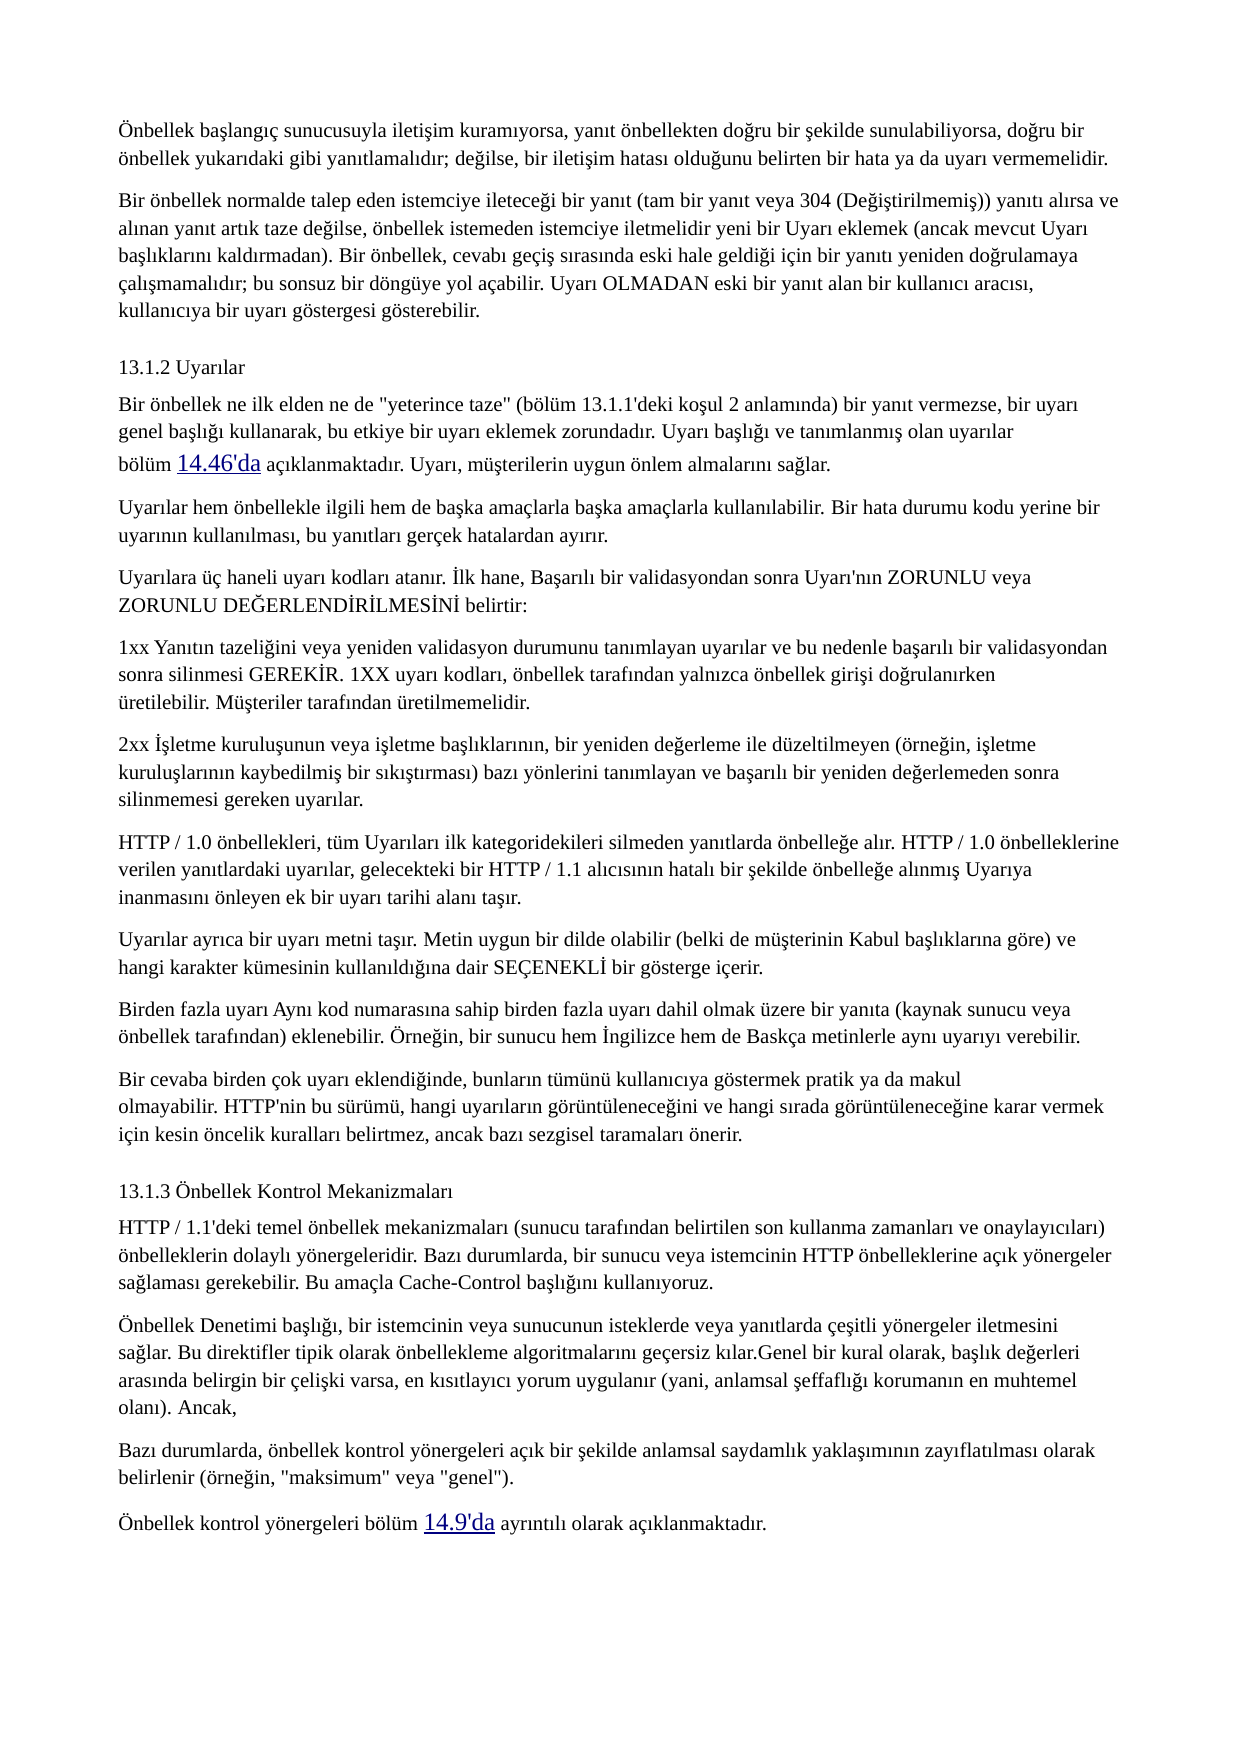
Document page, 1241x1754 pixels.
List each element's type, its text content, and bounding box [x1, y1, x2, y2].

text Bir cevaba birden çok uyarı eklendiğinde, bunların tümünü kullanıcıya göstermek pratik ya da makul olmayabilir. HTTP'nin bu sürümü, hangi uyarıların görüntüleneceğini ve hangi sırada görüntüleneceğine karar vermek için kesin öncelik kuralları belirtmez, ancak bazı sezgisel taramaları önerir. [118, 1067, 1122, 1146]
text HTTP / 1.1'deki temel önbellek mekanizmaları (sunucu tarafından belirtilen son kullanma zamanları ve onaylayıcıları) önbelleklerin dolaylı yönergeleridir. Bazı durumlarda, bir sunucu veya istemcinin HTTP önbelleklerine açık yönergeler sağlaması gerekebilir. Bu amaçla Cache-Control başlığını kullanıyoruz. [118, 1215, 1122, 1294]
text Uyarılara üç haneli uyarı kodları atanır. İlk hane, Başarılı bir validasyondan sonra Uyarı'nın ZORUNLU veya ZORUNLU DEĞERLENDİRİLMESİNİ belirtir: [118, 565, 1122, 617]
text Önbellek Denetimi başlığı, bir istemcinin veya sunucunun isteklerde veya yanıtlarda çeşitli yönergeler iletmesini sağlar. Bu direktifler tipik olarak önbellekleme algoritmalarını geçersiz kılar.Genel bir kural olarak, başlık değerleri arasında belirgin bir çelişki varsa, en kısıtlayıcı yorum uygulanır (yani, anlamsal şeffaflığı korumanın en muhtemel olanı). Ancak, [118, 1312, 1122, 1419]
text HTTP / 1.0 önbellekleri, tüm Uyarıları ilk kategoridekileri silmeden yanıtlarda önbelleğe alır. HTTP / 1.0 önbelleklerine verilen yanıtlardaki uyarılar, gelecekteki bir HTTP / 1.1 alıcısının hatalı bir şekilde önbelleğe alınmış Uyarıya inanmasını önleyen ek bir uyarı tarihi alanı taşır. [118, 829, 1122, 909]
text Uyarılar hem önbellekle ilgili hem de başka amaçlarla başka amaçlarla kullanılabilir. Bir hata durumu kodu yerine bir uyarının kullanılması, bu yanıtları gerçek hatalardan ayırır. [118, 495, 1122, 547]
text Birden fazla uyarı Aynı kod numarasına sahip birden fazla uyarı dahil olmak üzere bir yanıta (kaynak sunucu veya önbellek tarafından) eklenebilir. Örneğin, bir sunucu hem İngilizce hem de Baskça metinlerle aynı uyarıyı verebilir. [118, 997, 1122, 1048]
text Önbellek başlangıç ​​sunucusuyla iletişim kuramıyorsa, yanıt önbellekten doğru bir şekilde sunulabiliyorsa, doğru bir önbellek yukarıdaki gibi yanıtlamalıdır; değilse, bir iletişim hatası olduğunu belirten bir hata ya da uyarı vermemelidir. [118, 118, 1122, 170]
text Bazı durumlarda, önbellek kontrol yönergeleri açık bir şekilde anlamsal saydamlık yaklaşımının zayıflatılması olarak belirlenir (örneğin, "maksimum" veya "genel"). [118, 1437, 1122, 1489]
subtitle 13.1.2 Uyarılar [118, 355, 1122, 379]
text Önbellek kontrol yönergeleri bölüm 14.9'da ayrıntılı olarak açıklanmaktadır. [118, 1507, 1122, 1536]
text Uyarılar ayrıca bir uyarı metni taşır. Metin uygun bir dilde olabilir (belki de müşterinin Kabul başlıklarına göre) ve hangi karakter kümesinin kullanıldığına dair SEÇENEKLİ bir gösterge içerir. [118, 927, 1122, 979]
text 2xx İşletme kuruluşunun veya işletme başlıklarının, bir yeniden değerleme ile düzeltilmeyen (örneğin, işletme kuruluşlarının kaybedilmiş bir sıkıştırması) bazı yönlerini tanımlayan ve başarılı bir yeniden değerlemeden sonra silinmemesi gereken uyarılar. [118, 732, 1122, 811]
text Bir önbellek ne ilk elden ne de "yeterince taze" (bölüm 13.1.1'deki koşul 2 anlamında) bir yanıt vermezse, bir uyarı genel başlığı kullanarak, bu etkiye bir uyarı eklemek zorundadır. Uyarı başlığı ve tanımlanmış olan uyarılar bölüm 14.46'da açıklanmaktadır. Uyarı, müşterilerin uygun önlem almalarını sağlar. [118, 392, 1122, 476]
text 1xx Yanıtın tazeliğini veya yeniden validasyon durumunu tanımlayan uyarılar ve bu nedenle başarılı bir validasyondan sonra silinmesi GEREKİR. 1XX uyarı kodları, önbellek tarafından yalnızca önbellek girişi doğrulanırken üretilebilir. Müşteriler tarafından üretilmemelidir. [118, 635, 1122, 714]
text Bir önbellek normalde talep eden istemciye ileteceği bir yanıt (tam bir yanıt veya 304 (Değiştirilmemiş)) yanıtı alırsa ve alınan yanıt artık taze değilse, önbellek istemeden istemciye iletmelidir yeni bir Uyarı eklemek (ancak mevcut Uyarı başlıklarını kaldırmadan). Bir önbellek, cevabı geçiş sırasında eski hale geldiği için bir yanıtı yeniden doğrulamaya çalışmamalıdır; bu sonsuz bir döngüye yol açabilir. Uyarı OLMADAN eski bir yanıt alan bir kullanıcı aracısı, kullanıcıya bir uyarı göstergesi gösterebilir. [118, 188, 1122, 322]
subtitle 13.1.3 Önbellek Kontrol Mekanizmaları [118, 1178, 1122, 1203]
